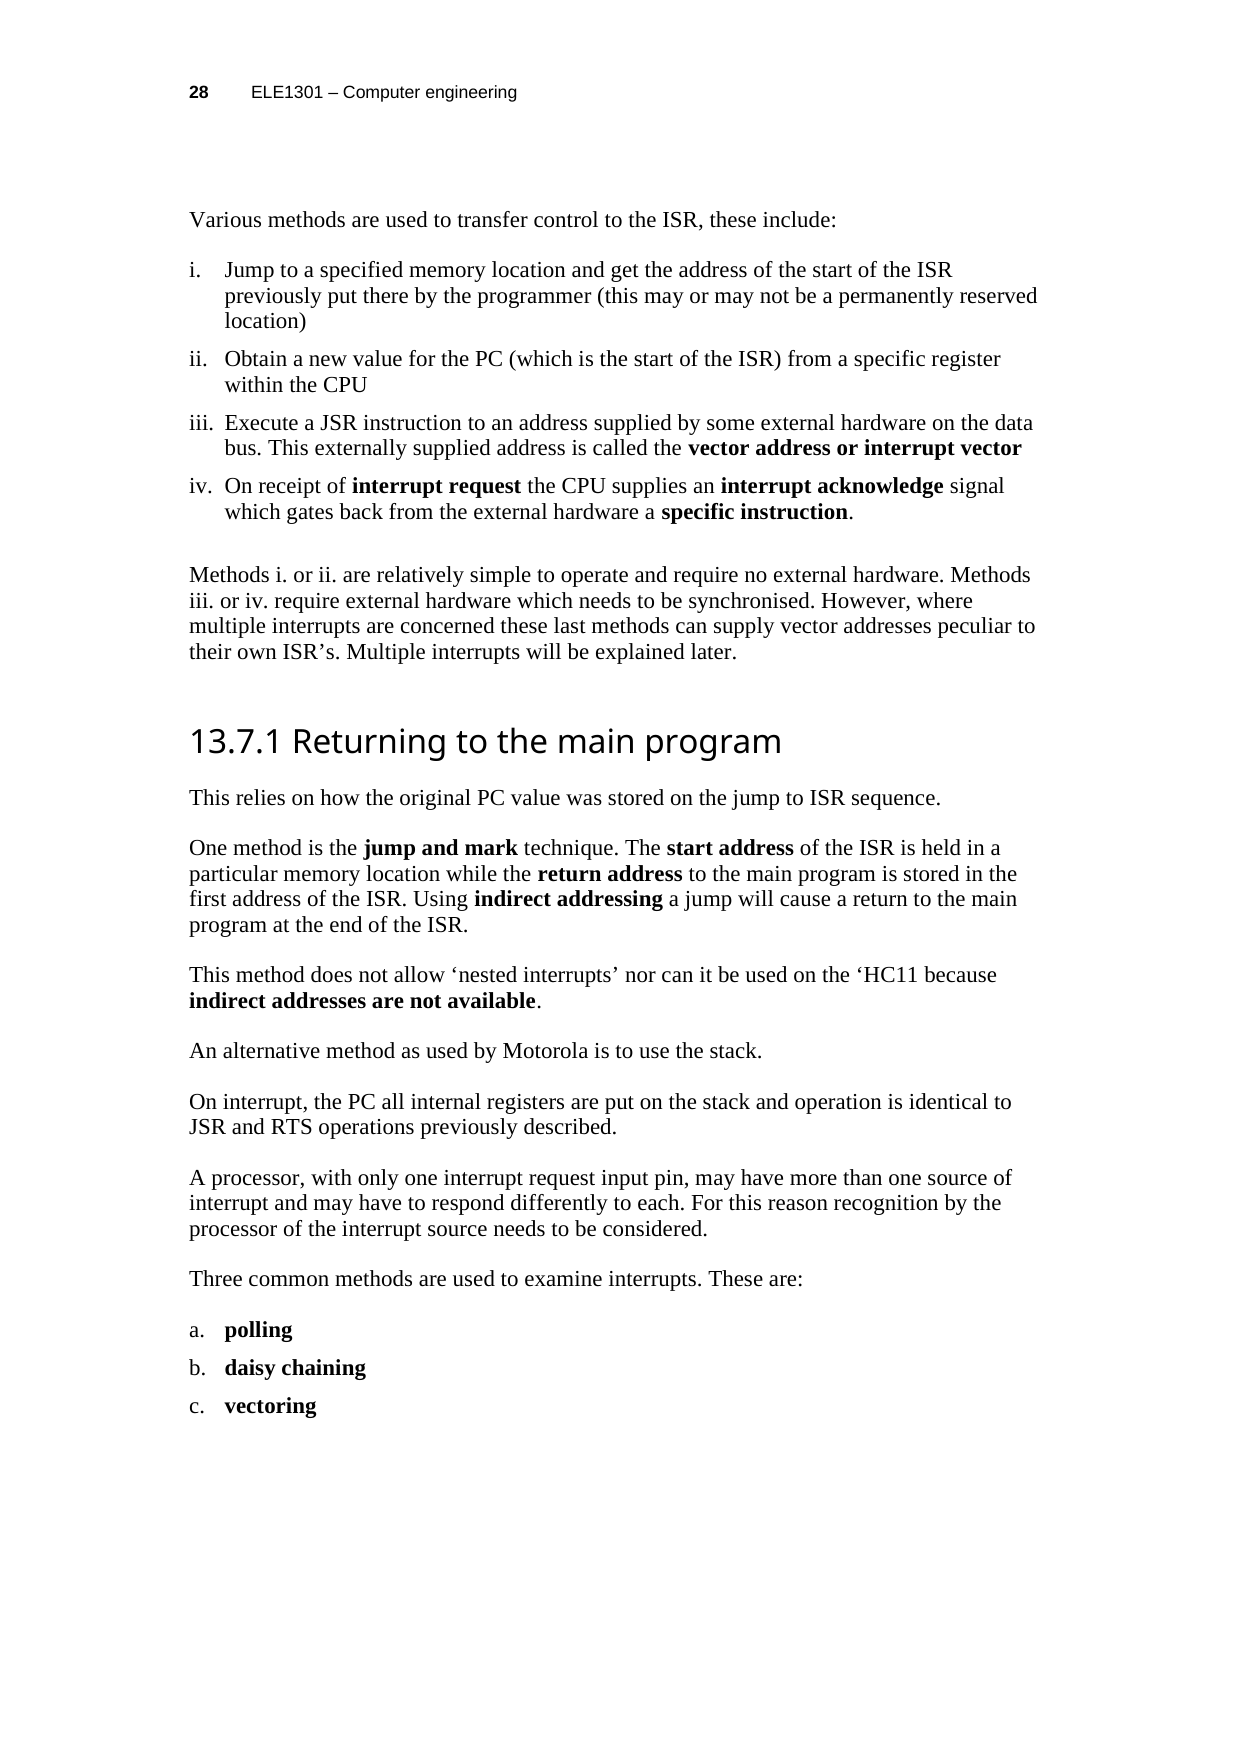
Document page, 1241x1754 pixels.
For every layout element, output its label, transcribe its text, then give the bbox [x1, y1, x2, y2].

list polling [189, 1317, 1051, 1342]
text An alternative method as used by Motorola is to use the stack. [189, 1038, 1051, 1063]
subtitle Returning to the main program [189, 718, 1051, 763]
text Methods i. or ii. are relatively simple to operate and require no external hardware. Methods iii. or iv. require external hardware which needs to be synchronised. However, where multiple interrupts are concerned these last methods can supply vector addresses peculiar to their own ISR’s. Multiple interrupts will be explained later. [189, 562, 1051, 664]
text One method is the jump and mark technique. The start address of the ISR is held in a particular memory location while the return address to the main program is stored in the first address of the ISR. Using indirect addressing a jump will cause a return to the main program at the end of the ISR. [189, 835, 1051, 937]
list Execute a JSR instruction to an address supplied by some external hardware on the data bus. This externally supplied address is called the vector address or interrupt vector [189, 410, 1051, 461]
text Three common methods are used to examine interrupts. These are: [189, 1266, 1051, 1292]
text This method does not allow ‘nested interrupts’ nor can it be used on the ‘HC11 because indirect addresses are not available. [189, 962, 1051, 1013]
list Jump to a specified memory location and get the address of the start of the ISR previously put there by the programmer (this may or may not be a permanently reserved location) [189, 257, 1051, 334]
text Various methods are used to transfer control to the ISR, these include: [189, 207, 1051, 232]
text A processor, with only one interrupt request input pin, may have more than one source of interrupt and may have to respond differently to each. For this reason recognition by the processor of the interrupt source needs to be considered. [189, 1164, 1051, 1241]
text On interrupt, the PC all internal registers are put on the stack and operation is identical to JSR and RTS operations previously described. [189, 1088, 1051, 1139]
list daisy chaining [189, 1354, 1051, 1380]
text This relies on how the original PC value was stored on the jump to ISR sequence. [189, 784, 1051, 810]
list Obtain a new value for the PC (which is the start of the ISR) from a specific register within the CPU [189, 346, 1051, 397]
list vectoring [189, 1392, 1051, 1443]
list On receipt of interrupt request the CPU supplies an interrupt acknowledge signal which gates back from the external hardware a specific instruction. [189, 473, 1051, 550]
